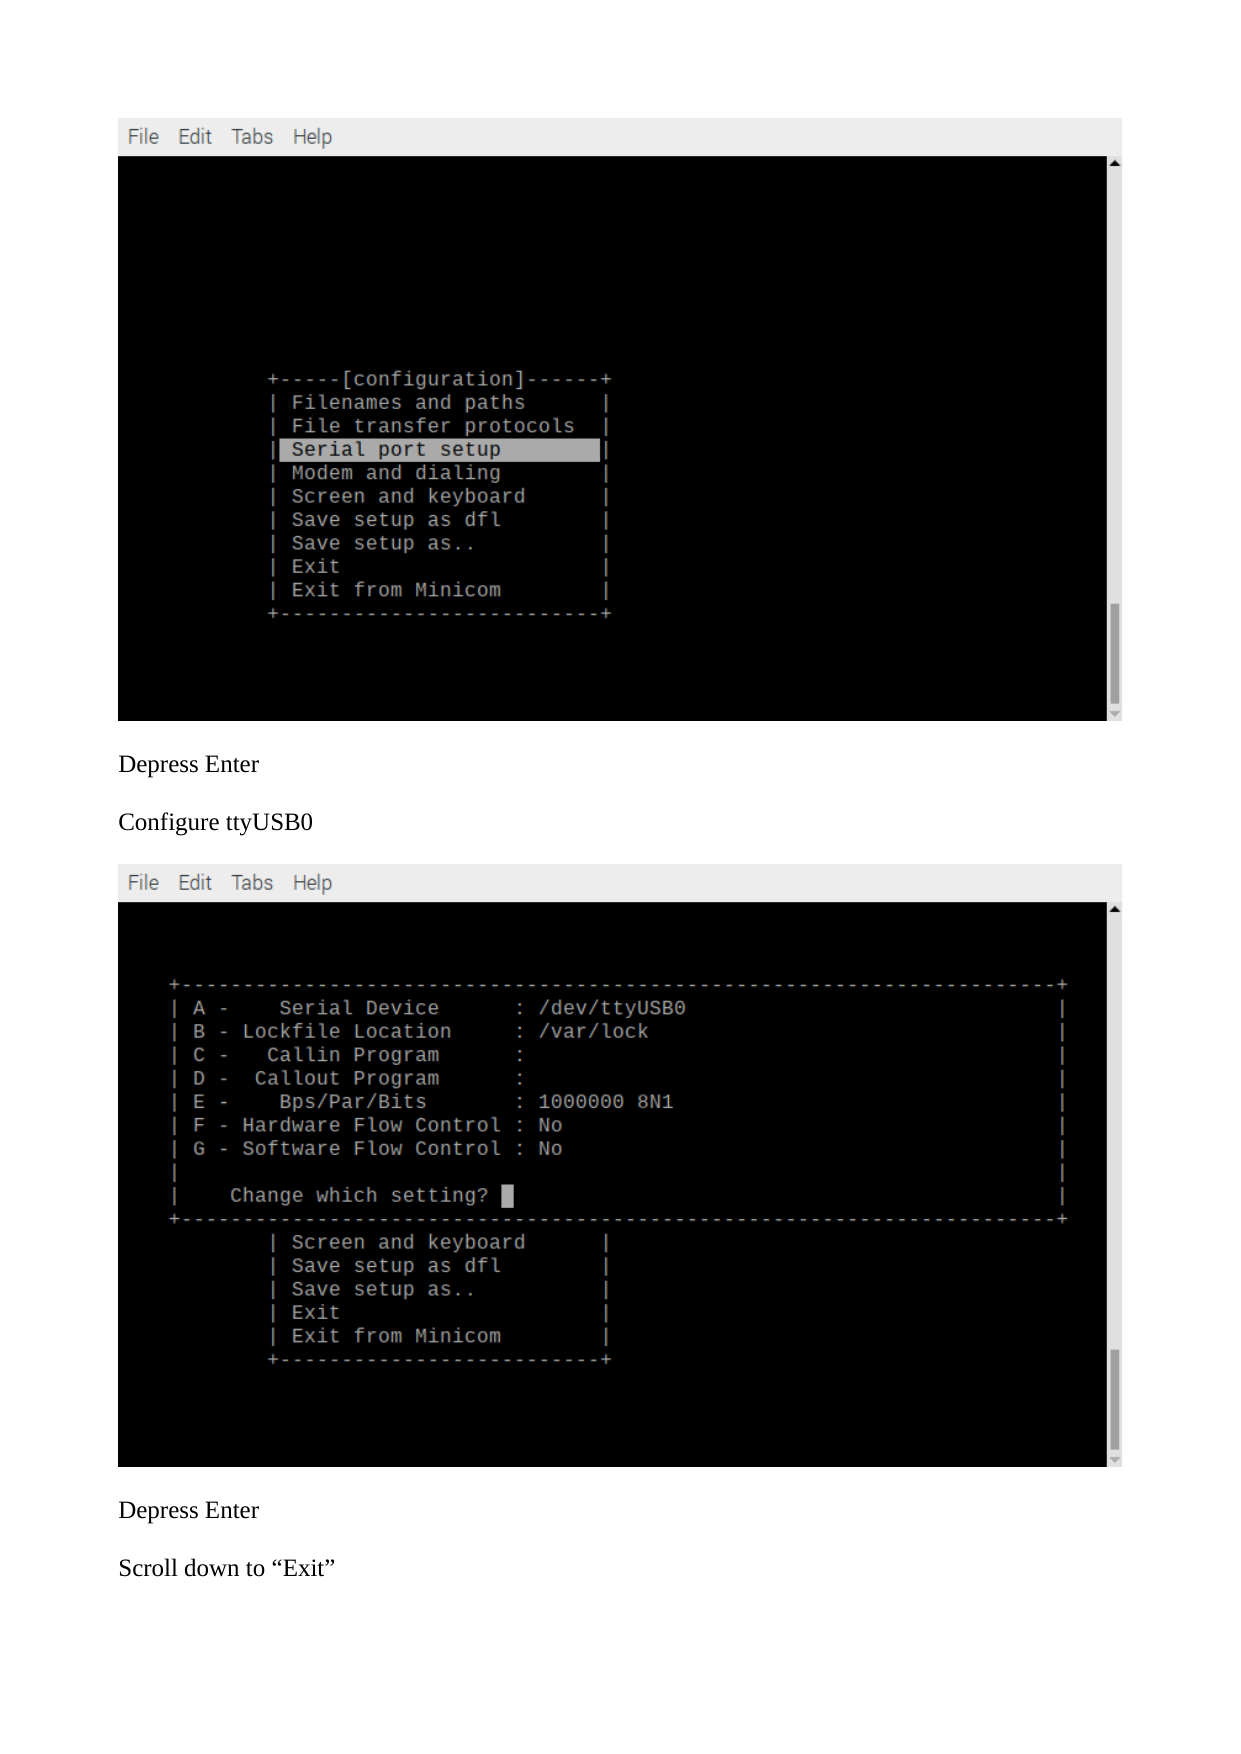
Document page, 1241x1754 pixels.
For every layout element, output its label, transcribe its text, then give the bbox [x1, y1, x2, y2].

picture [118, 118, 1123, 721]
text Configure ttyUSB0 [118, 807, 1122, 835]
text Depress Enter [118, 1495, 1122, 1524]
text Depress Enter [118, 749, 1122, 778]
picture [118, 864, 1123, 1467]
text Scroll down to “Exit” [118, 1553, 1122, 1581]
